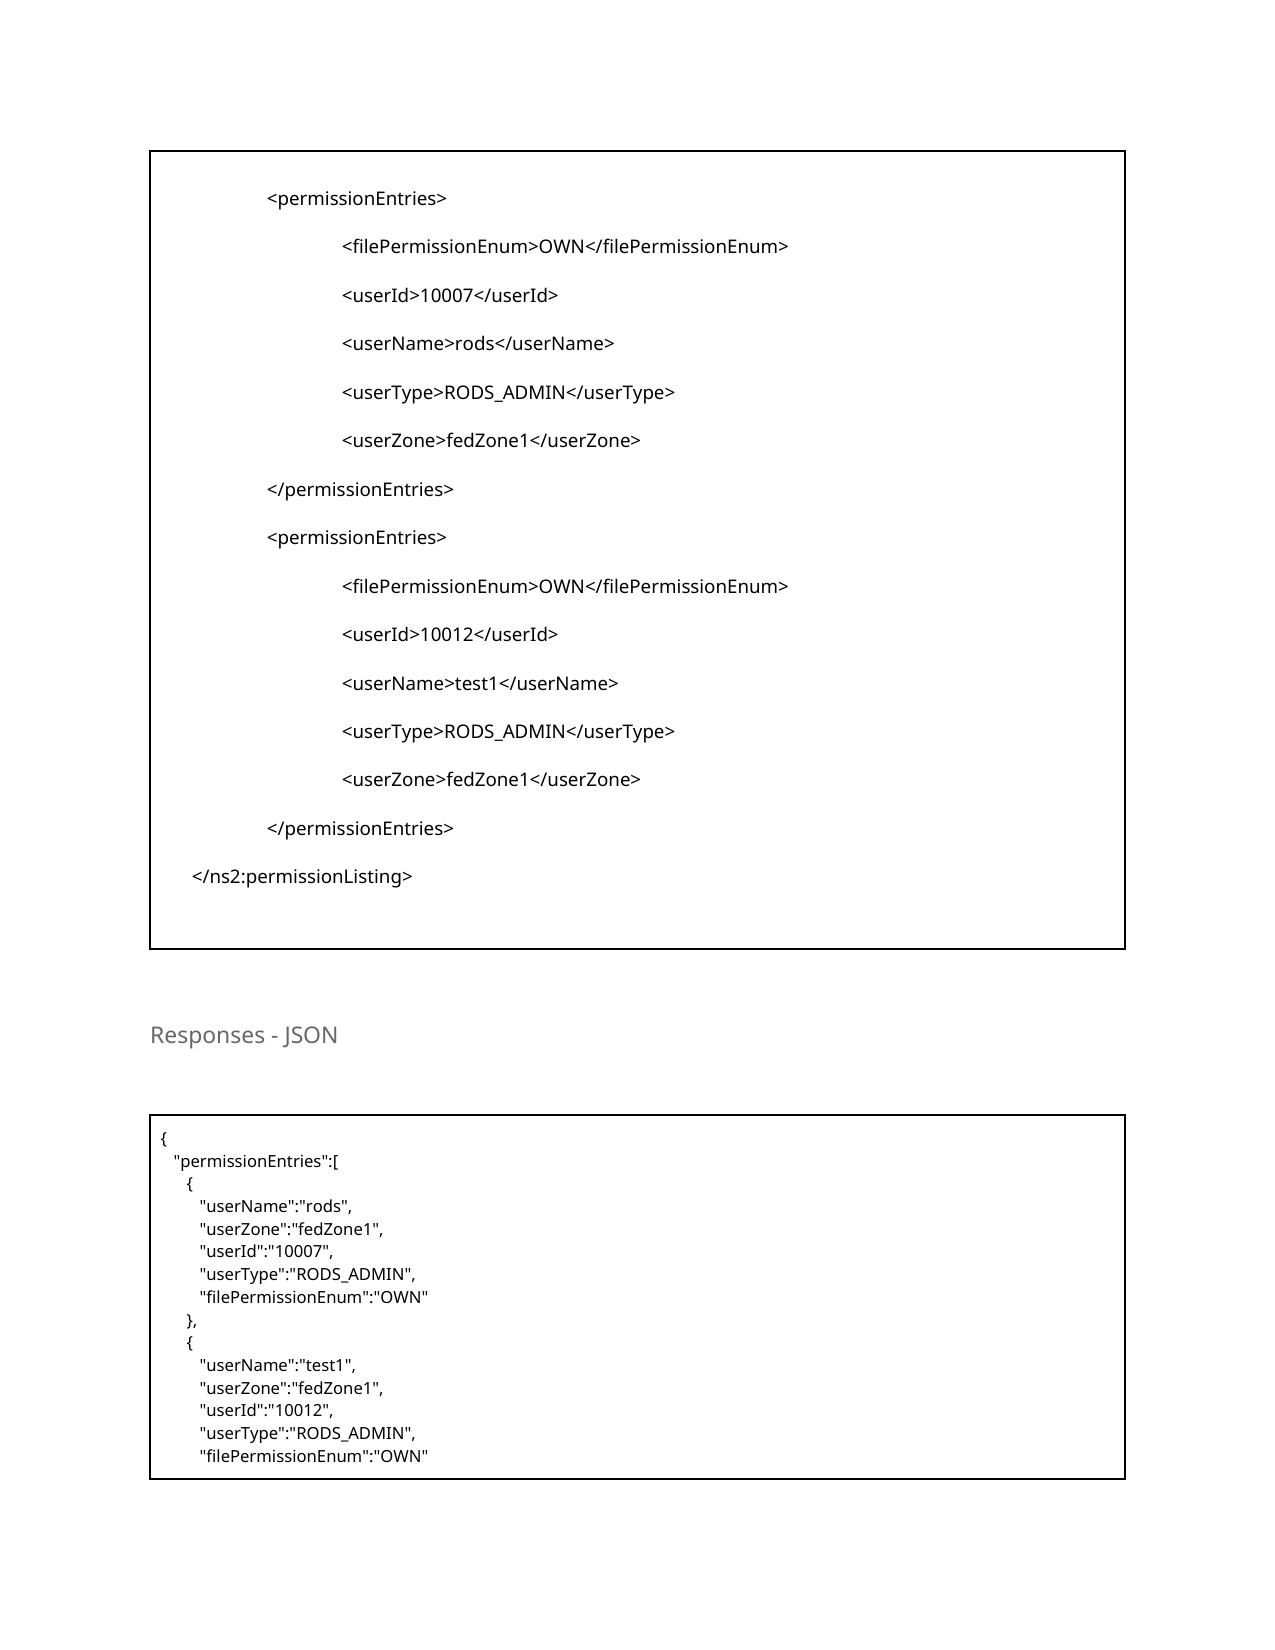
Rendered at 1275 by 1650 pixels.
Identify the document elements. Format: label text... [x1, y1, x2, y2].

table_header <permissionEntries> <filePermissionEnum>OWN</filePermissionEnum> <userId>10007</userId> <userName>rods</userName> <userType>RODS_ADMIN</userType> <userZone>fedZone1</userZone> </permissionEntries> <permissionEntries> <filePermissionEnum>OWN</filePermissionEnum> <userId>10012</userId> <userName>test1</userName> <userType>RODS_ADMIN</userType> <userZone>fedZone1</userZone> </permissionEntries> </ns2:permissionListing> [151, 152, 1124, 948]
subtitle Responses - JSON [150, 1019, 1125, 1051]
table_header { "permissionEntries":[ { "userName":"rods", "userZone":"fedZone1", "userId":"10007", "userType":"RODS_ADMIN", "filePermissionEnum":"OWN" }, { "userName":"test1", "userZone":"fedZone1", "userId":"10012", "userType":"RODS_ADMIN", "filePermissionEnum":"OWN" [151, 1116, 1124, 1477]
